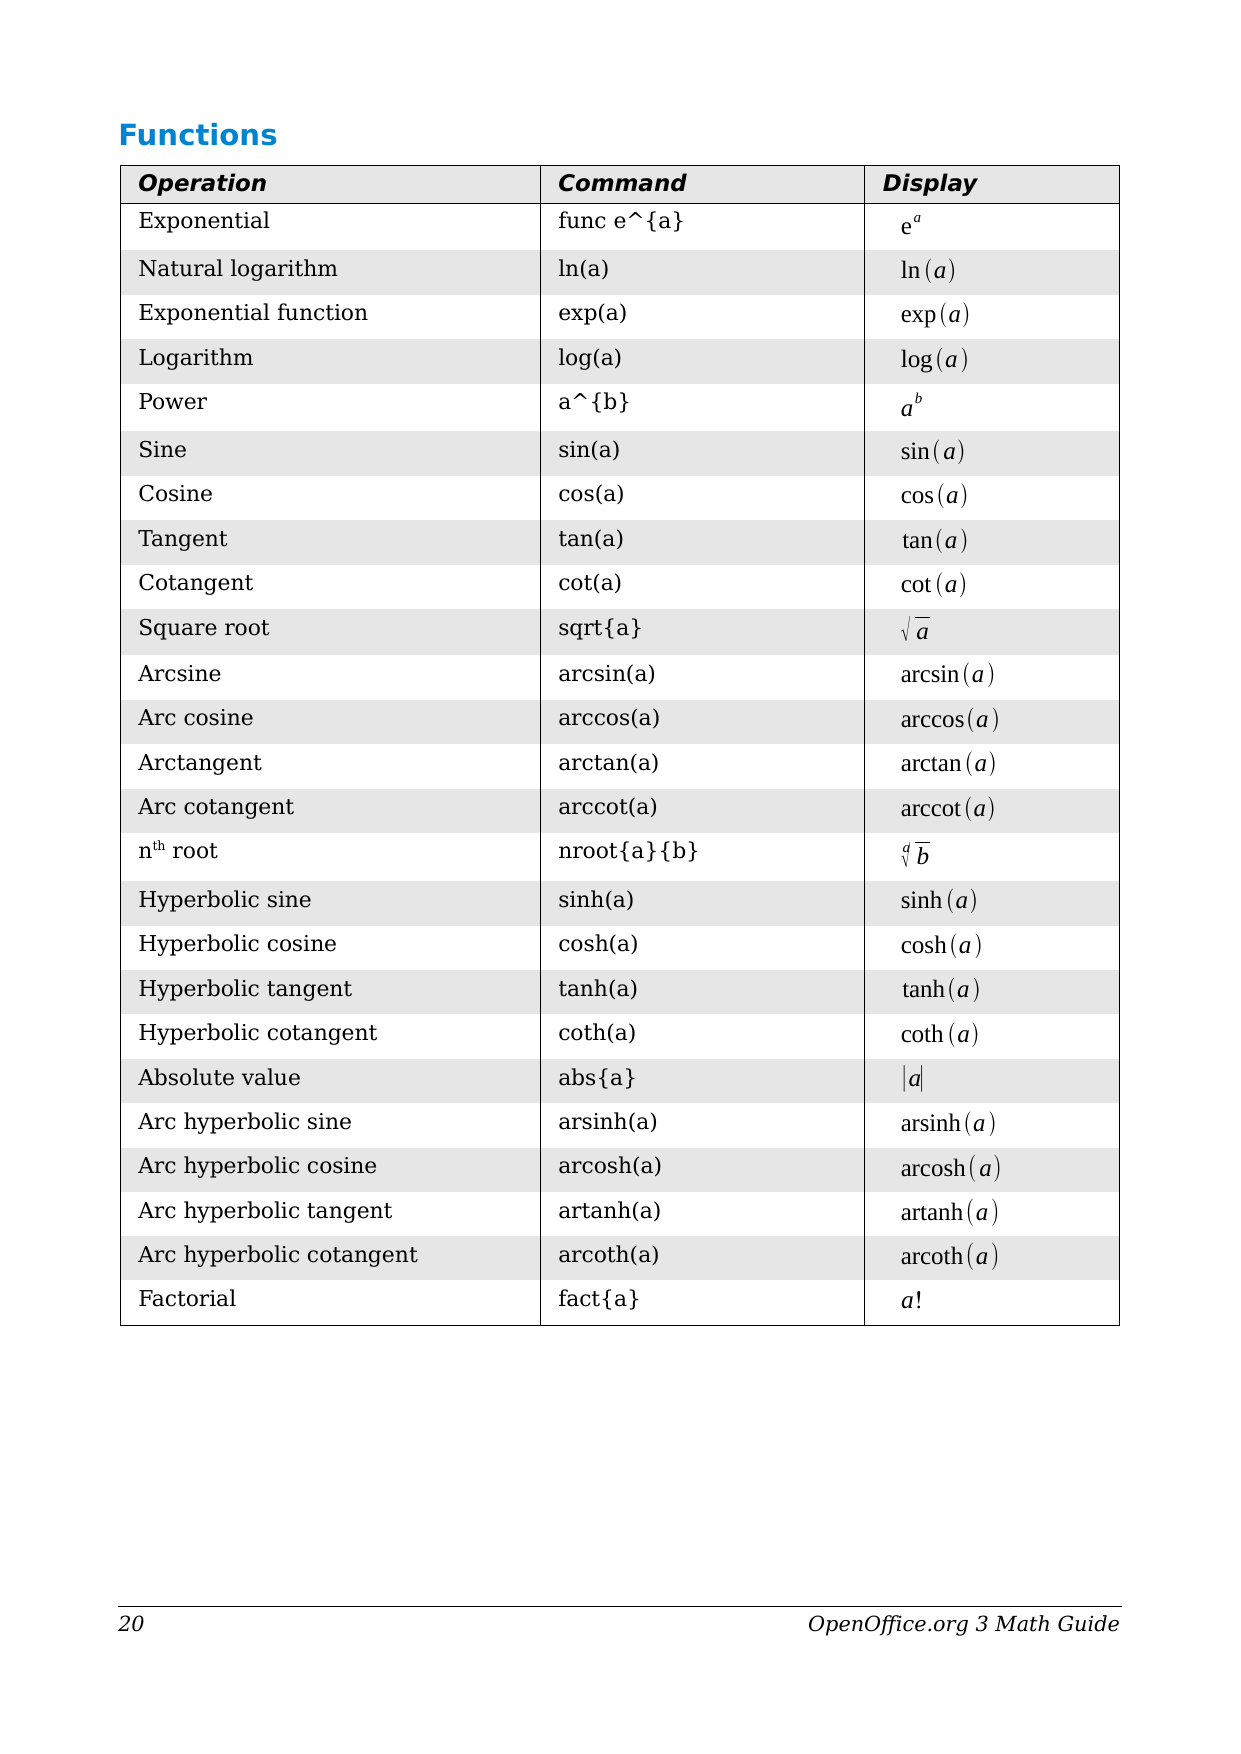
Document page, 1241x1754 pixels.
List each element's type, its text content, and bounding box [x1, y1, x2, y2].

table_cell arcsin(a) [541, 655, 864, 699]
table_cell arcosh(a) [541, 1148, 864, 1192]
table_cell Arc hyperbolic tangent [121, 1192, 540, 1236]
table_cell Logarithm [121, 339, 540, 384]
table_cell sqrt{a} [541, 609, 864, 655]
table_cell Hyperbolic sine [121, 881, 540, 926]
table_cell Arc cosine [121, 700, 540, 744]
table_cell [865, 700, 1119, 744]
table_cell arsinh(a) [541, 1104, 864, 1148]
table_cell Arc hyperbolic sine [121, 1104, 540, 1148]
subtitle Functions [118, 118, 1122, 152]
table_cell tanh(a) [541, 970, 864, 1014]
table_cell sinh(a) [541, 881, 864, 926]
table_cell Natural logarithm [121, 250, 540, 295]
table_cell Exponential [121, 204, 540, 250]
table_cell [865, 295, 1119, 339]
table_cell func e^{a} [541, 204, 864, 250]
table_cell Arc hyperbolic cosine [121, 1148, 540, 1192]
table_cell nth root [121, 833, 540, 881]
table_cell cot(a) [541, 565, 864, 609]
table_cell arccos(a) [541, 700, 864, 744]
table_cell exp(a) [541, 295, 864, 339]
table_cell fact{a} [541, 1280, 864, 1325]
table_header Operation [121, 166, 540, 203]
table_cell Absolute value [121, 1059, 540, 1103]
table_cell [865, 520, 1119, 565]
table_header Display [865, 166, 1119, 203]
table_cell [865, 565, 1119, 609]
table_cell [865, 384, 1119, 431]
table_cell [865, 1236, 1119, 1280]
table_cell [865, 204, 1119, 250]
table_cell coth(a) [541, 1015, 864, 1059]
table_cell [865, 250, 1119, 295]
table_header Command [541, 166, 864, 203]
table_cell Exponential function [121, 295, 540, 339]
table_cell artanh(a) [541, 1192, 864, 1236]
table_cell Square root [121, 609, 540, 655]
table_cell arccot(a) [541, 789, 864, 833]
table_cell ln(a) [541, 250, 864, 295]
table_cell Tangent [121, 520, 540, 565]
table_cell [865, 744, 1119, 788]
table_cell [865, 1192, 1119, 1236]
table_cell Arc cotangent [121, 789, 540, 833]
table_cell [865, 1015, 1119, 1059]
table_cell tan(a) [541, 520, 864, 565]
table_cell Hyperbolic cosine [121, 926, 540, 970]
table_cell Hyperbolic tangent [121, 970, 540, 1014]
table_cell arctan(a) [541, 744, 864, 788]
table_cell log(a) [541, 339, 864, 384]
table_cell Arcsine [121, 655, 540, 699]
table_cell [865, 789, 1119, 833]
table_cell sin(a) [541, 431, 864, 476]
table_cell cos(a) [541, 476, 864, 520]
table_cell [865, 339, 1119, 384]
table_cell cosh(a) [541, 926, 864, 970]
table_cell Power [121, 384, 540, 431]
table_cell arcoth(a) [541, 1236, 864, 1280]
table_cell [865, 1280, 1119, 1325]
table_cell Factorial [121, 1280, 540, 1325]
table_cell Hyperbolic cotangent [121, 1015, 540, 1059]
table_cell [865, 476, 1119, 520]
table_cell [865, 970, 1119, 1014]
table_cell [865, 833, 1119, 881]
table_cell abs{a} [541, 1059, 864, 1103]
table_cell Arc hyperbolic cotangent [121, 1236, 540, 1280]
table_cell Cosine [121, 476, 540, 520]
table_cell a^{b} [541, 384, 864, 431]
table_cell [865, 1104, 1119, 1148]
table_cell [865, 431, 1119, 476]
table_cell [865, 609, 1119, 655]
table_cell [865, 1059, 1119, 1103]
table_cell Cotangent [121, 565, 540, 609]
table_cell [865, 926, 1119, 970]
table_cell Arctangent [121, 744, 540, 788]
table_cell [865, 881, 1119, 926]
table_cell [865, 1148, 1119, 1192]
table_cell [865, 655, 1119, 699]
table_cell nroot{a}{b} [541, 833, 864, 881]
table_cell Sine [121, 431, 540, 476]
